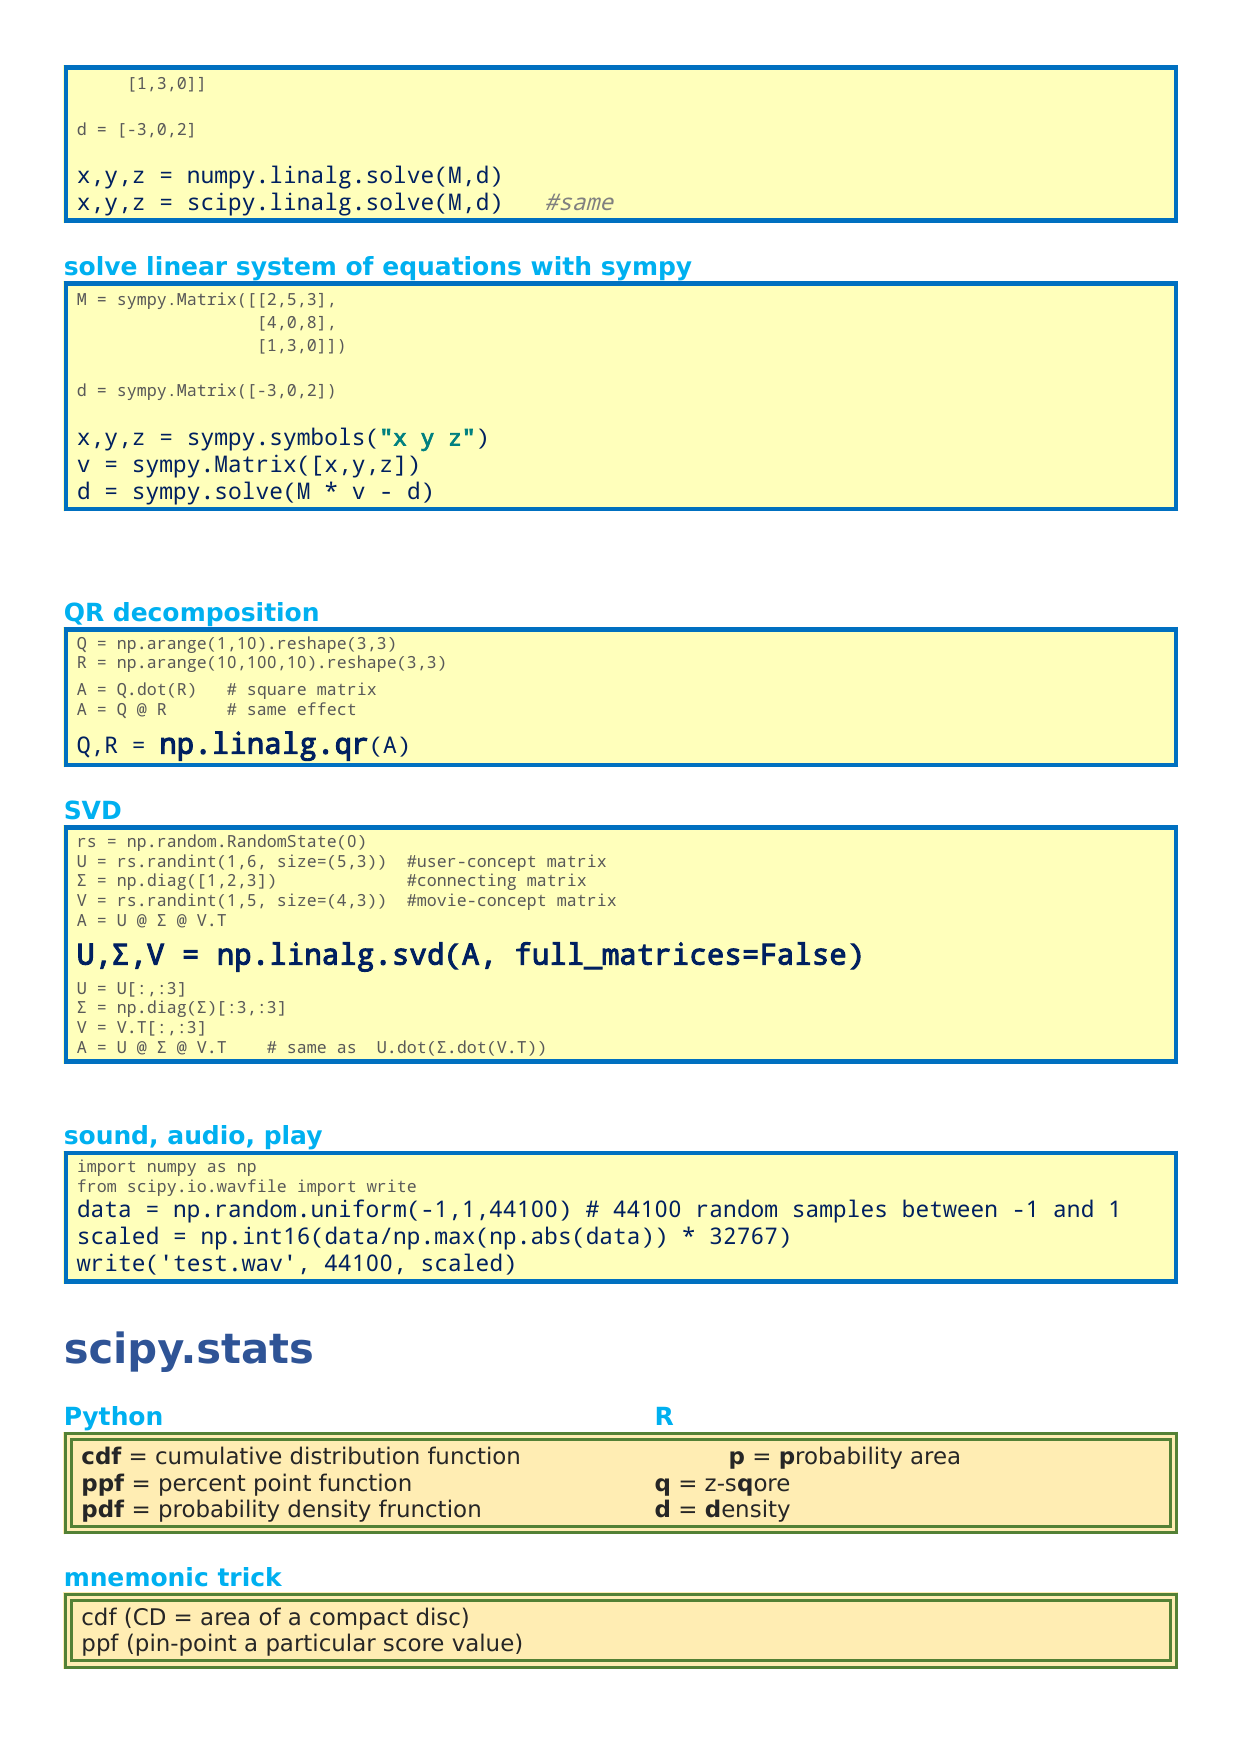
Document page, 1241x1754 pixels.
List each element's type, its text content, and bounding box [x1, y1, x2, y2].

text A = Q.dot(R) # square matrix [68, 673, 1174, 693]
text rs = np.random.RandomState(0) [68, 830, 1174, 845]
text U,Σ,V = np.linalg.svd(A, full_matrices=False) [68, 931, 1174, 965]
text A = U @ Σ @ V.T # same as U.dot(Σ.dot(V.T)) [68, 1031, 1174, 1059]
text cdf (CD = area of a compact disc) [67, 1596, 1175, 1619]
text scaled = np.int16(data/np.max(np.abs(data)) * 32767) [68, 1217, 1174, 1243]
text write('test.wav', 44100, scaled) [68, 1243, 1174, 1279]
title mnemonic trick [63, 1563, 1178, 1592]
text A = Q @ R # same effect [68, 693, 1174, 712]
title sound, audio, play [63, 1121, 1178, 1151]
text cdf = cumulative distribution function p = probability area [67, 1435, 1175, 1458]
text A = U @ Σ @ V.T [68, 904, 1174, 923]
text Σ = np.diag(Σ)[:3,:3] [68, 992, 1174, 1011]
text scipy.stats [63, 1325, 1178, 1374]
title Python R [63, 1402, 1178, 1432]
text R = np.arange(10,100,10).reshape(3,3) [68, 646, 1174, 666]
text V = rs.randint(1,5, size=(4,3)) #movie-concept matrix [68, 884, 1174, 904]
title solve linear system of equations with sympy [63, 252, 1178, 281]
text ppf = percent point function q = z-sqore [73, 1458, 1169, 1485]
text Σ = np.diag([1,2,3]) #connecting matrix [68, 864, 1174, 884]
text from scipy.io.wavfile import write [68, 1170, 1174, 1190]
text ppf (pin-point a particular score value) [67, 1619, 1175, 1666]
text pdf = probability density frunction d = density [67, 1485, 1175, 1531]
text M = sympy.Matrix([[2,5,3], [4,0,8], [1,3,0]]) d = sympy.Matrix([-3,0,2]) x,y,z = sympy.symbols("x y z") v = sympy.Matrix([x,y,z]) d = sympy.solve(M * v - d) [68, 286, 1174, 507]
text U = U[:,:3] [68, 972, 1174, 992]
title SVD [63, 796, 1178, 825]
text U = rs.randint(1,6, size=(5,3)) #user-concept matrix [68, 845, 1174, 864]
text Q,R = np.linalg.qr(A) [68, 720, 1174, 763]
text import numpy as np [68, 1155, 1174, 1170]
text data = np.random.uniform(-1,1,44100) # 44100 random samples between -1 and 1 [68, 1190, 1174, 1217]
text V = V.T[:,:3] [68, 1011, 1174, 1031]
title QR decomposition [63, 598, 1178, 627]
text [1,3,0]] d = [-3,0,2] x,y,z = numpy.linalg.solve(M,d) x,y,z = scipy.linalg.solve(M,d) #same [68, 70, 1174, 218]
text Q = np.arange(1,10).reshape(3,3) [68, 632, 1174, 646]
